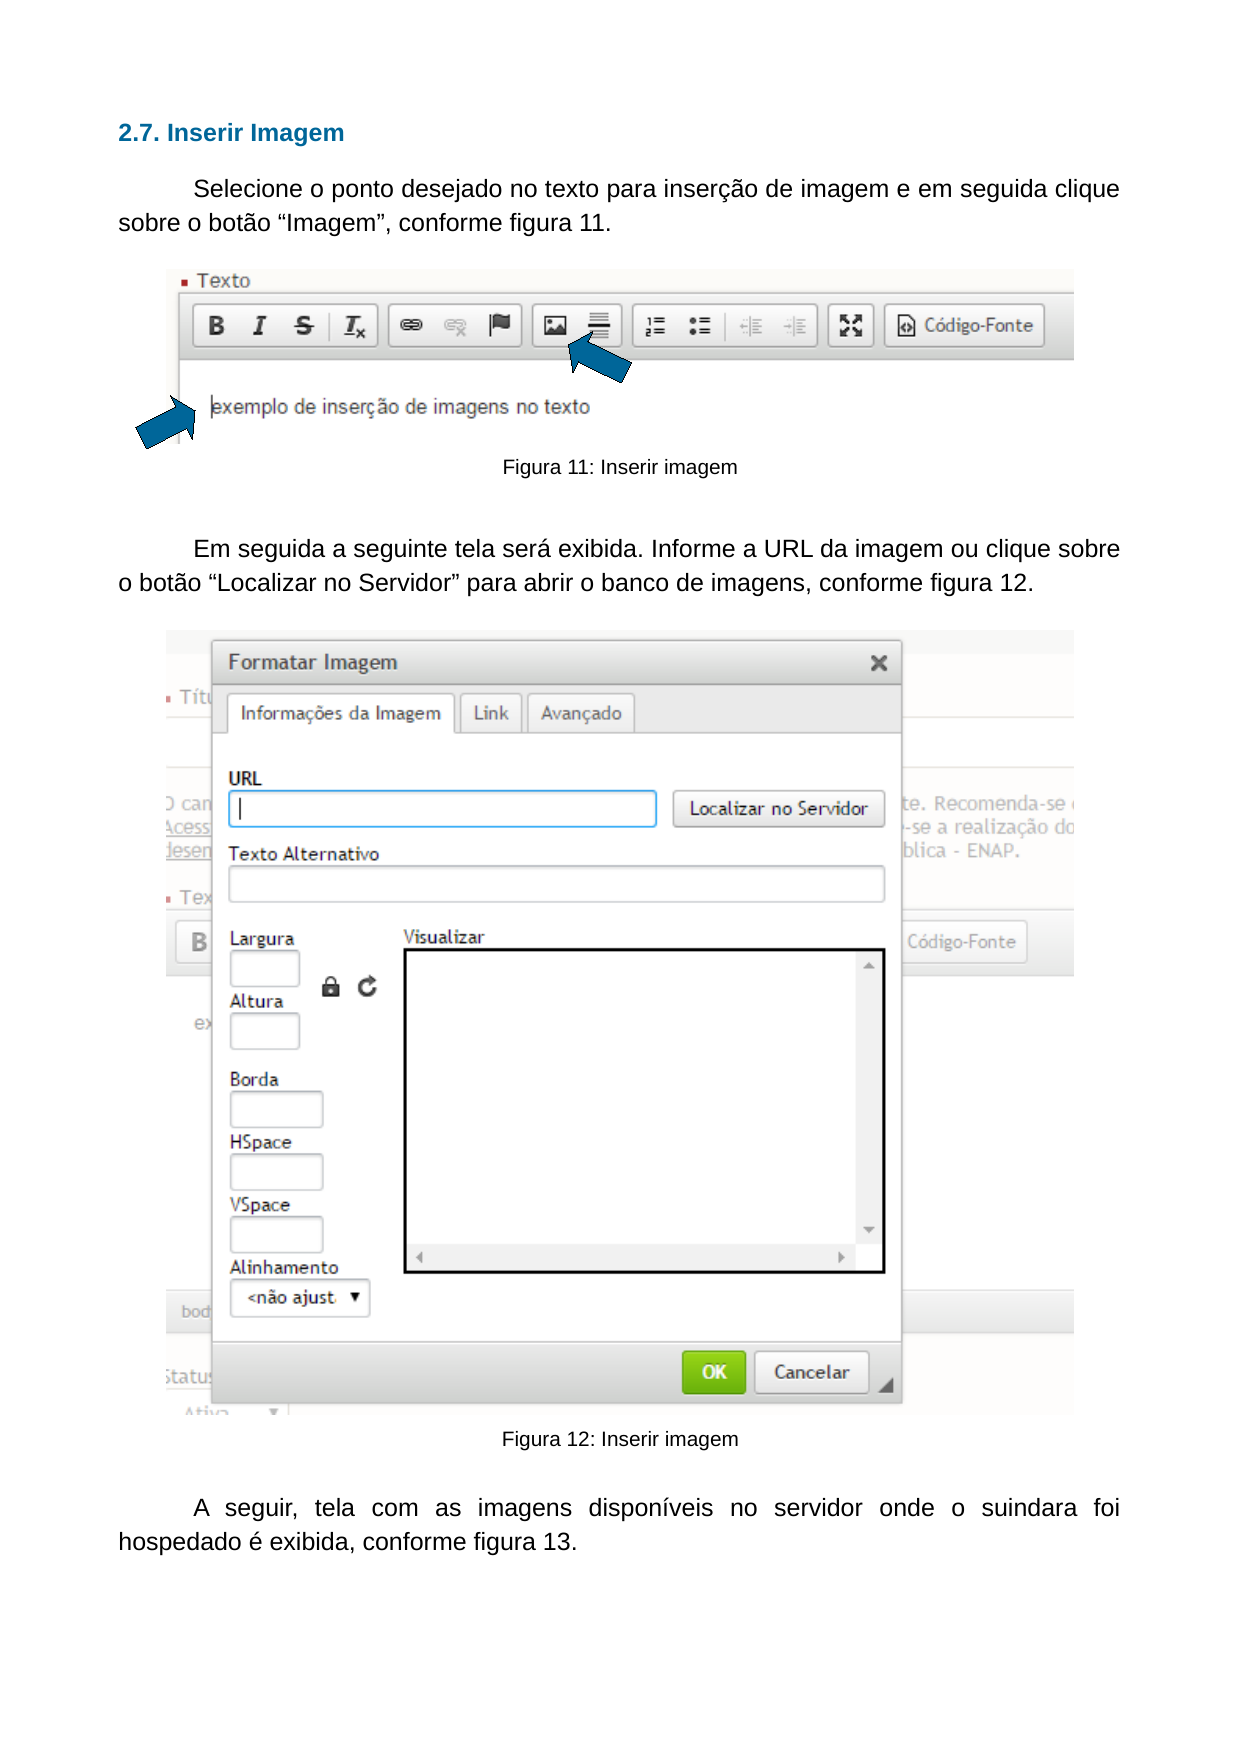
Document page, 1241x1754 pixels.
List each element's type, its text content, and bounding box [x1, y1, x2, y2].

picture [166, 630, 1074, 1415]
text Figura 11: Inserir imagem [166, 444, 1074, 479]
text Figura 12: Inserir imagem [166, 1415, 1074, 1450]
text Selecione o ponto desejado no texto para inserção de imagem e em seguida clique sobre o botão “Imagem”, conforme figura 11. [118, 174, 1122, 237]
picture [166, 269, 1074, 444]
text A seguir, tela com as imagens disponíveis no servidor onde o suindara foi hospedado é exibida, conforme figura 13. [118, 1493, 1122, 1556]
text Em seguida a seguinte tela será exibida. Informe a URL da imagem ou clique sobre o botão “Localizar no Servidor” para abrir o banco de imagens, conforme figura 12. [118, 534, 1122, 597]
subtitle Inserir Imagem [118, 118, 1122, 147]
